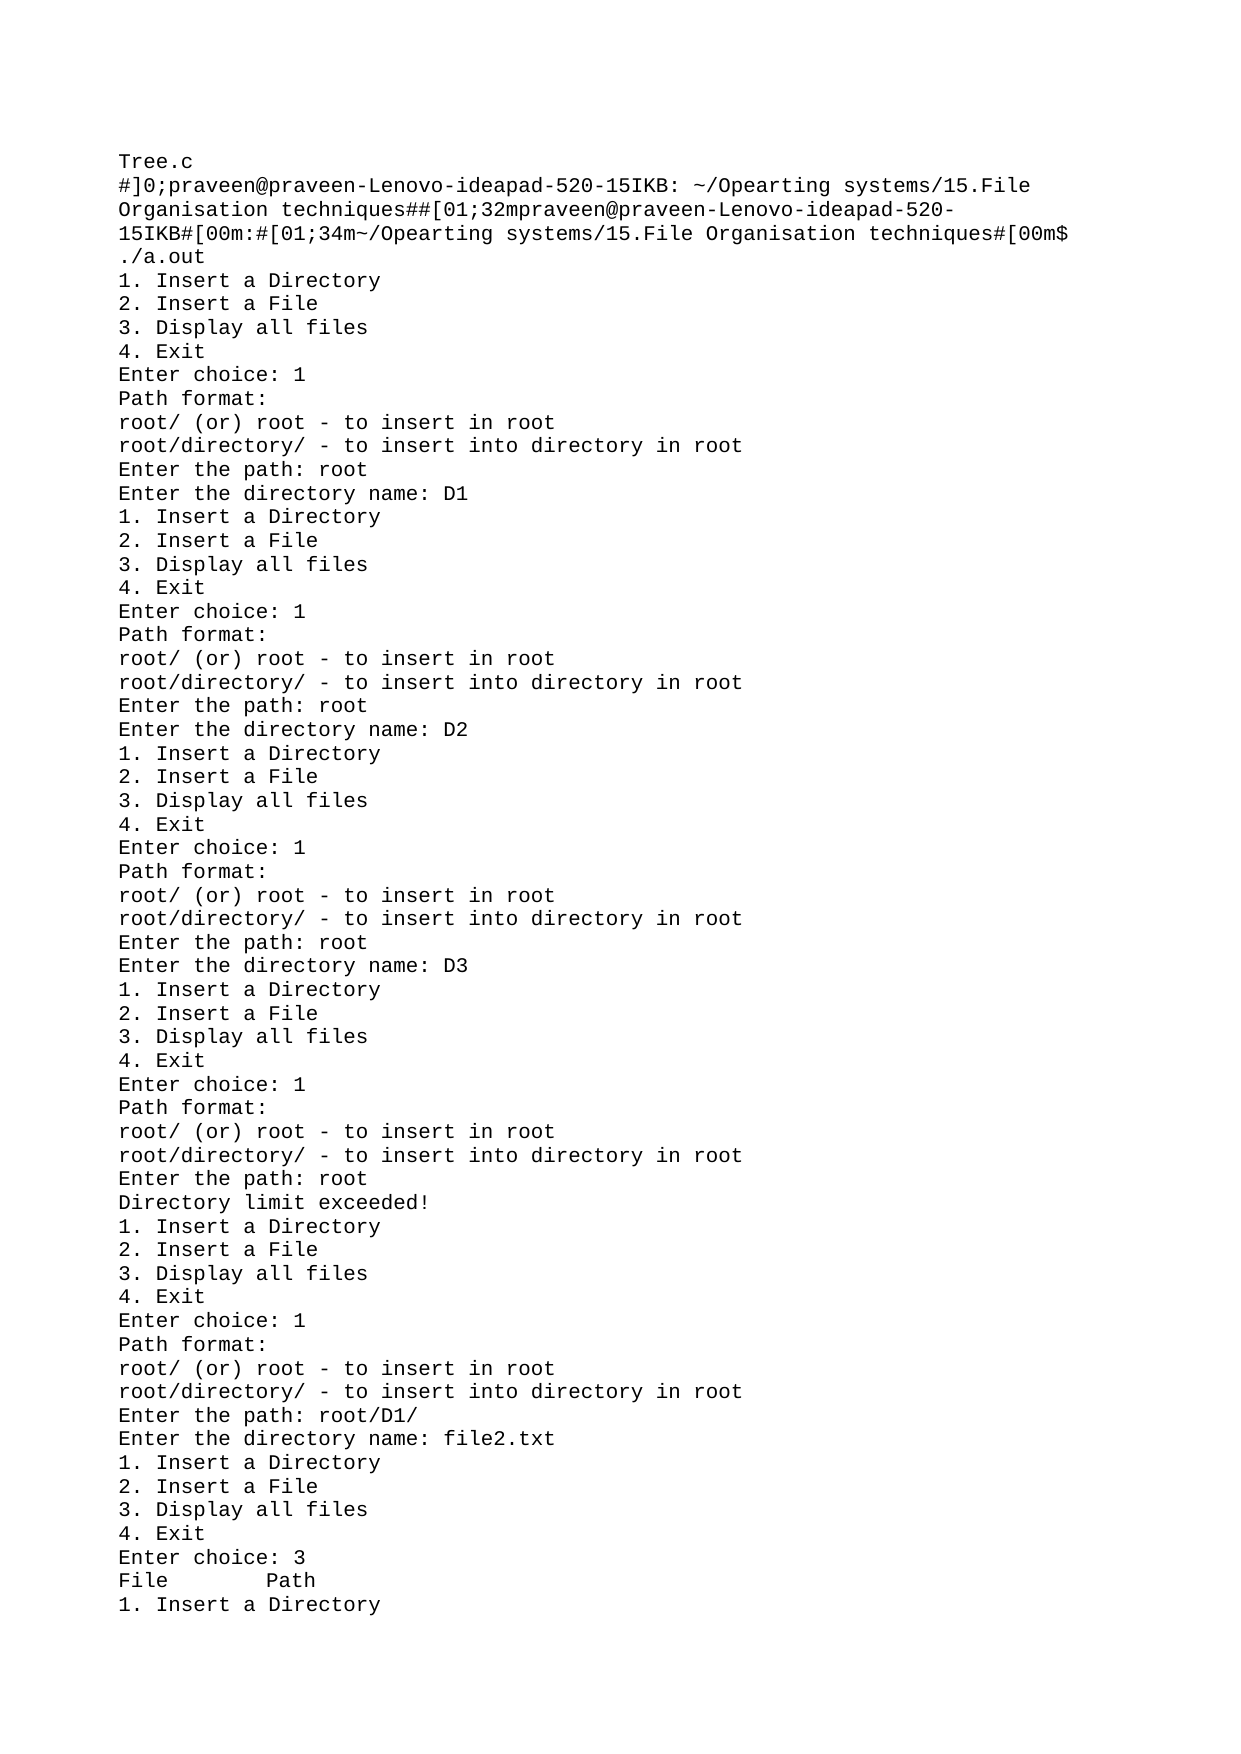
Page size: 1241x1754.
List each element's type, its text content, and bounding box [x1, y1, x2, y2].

text Path format: [118, 624, 1122, 648]
text Enter the path: root/D1/ [118, 1405, 1122, 1428]
text 4. Exit [118, 1523, 1122, 1547]
text 3. Display all files [118, 553, 1122, 577]
text 3. Display all files [118, 1499, 1122, 1523]
text 2. Insert a File [118, 1476, 1122, 1499]
text 4. Exit [118, 341, 1122, 364]
text 1. Insert a Directory [118, 270, 1122, 293]
text Enter the directory name: file2.txt [118, 1428, 1122, 1452]
text Path format: [118, 861, 1122, 884]
text root/ (or) root - to insert in root [118, 1357, 1122, 1381]
text Directory limit exceeded! [118, 1192, 1122, 1216]
text Enter choice: 3 [118, 1547, 1122, 1570]
text 2. Insert a File [118, 1003, 1122, 1026]
text Enter choice: 1 [118, 601, 1122, 624]
text root/directory/ - to insert into directory in root [118, 435, 1122, 459]
text Path format: [118, 388, 1122, 412]
text #]0;praveen@praveen-Lenovo-ideapad-520-15IKB: ~/Opearting systems/15.File Organisation techniques##[01;32mpraveen@praveen-Lenovo-ideapad-520-15IKB#[00m:#[01;34m~/Opearting systems/15.File Organisation techniques#[00m$ ./a.out [118, 175, 1122, 270]
text 3. Display all files [118, 1026, 1122, 1050]
text root/directory/ - to insert into directory in root [118, 908, 1122, 932]
text root/ (or) root - to insert in root [118, 648, 1122, 672]
text 1. Insert a Directory [118, 1216, 1122, 1239]
text 1. Insert a Directory [118, 1452, 1122, 1476]
text root/ (or) root - to insert in root [118, 1121, 1122, 1145]
text 3. Display all files [118, 317, 1122, 341]
text 4. Exit [118, 577, 1122, 601]
text File Path [118, 1570, 1122, 1594]
text Enter the path: root [118, 1168, 1122, 1192]
text Enter the path: root [118, 932, 1122, 956]
text Enter the path: root [118, 695, 1122, 719]
text 2. Insert a File [118, 766, 1122, 790]
text root/directory/ - to insert into directory in root [118, 672, 1122, 695]
text 1. Insert a Directory [118, 1594, 1122, 1618]
text 4. Exit [118, 1287, 1122, 1310]
text root/ (or) root - to insert in root [118, 884, 1122, 908]
text 1. Insert a Directory [118, 743, 1122, 766]
text root/ (or) root - to insert in root [118, 412, 1122, 435]
text Enter choice: 1 [118, 364, 1122, 388]
text root/directory/ - to insert into directory in root [118, 1145, 1122, 1168]
text 2. Insert a File [118, 293, 1122, 317]
text 2. Insert a File [118, 530, 1122, 553]
text 1. Insert a Directory [118, 506, 1122, 530]
text 3. Display all files [118, 790, 1122, 814]
text Tree.c [118, 152, 1122, 175]
text 2. Insert a File [118, 1239, 1122, 1263]
text 1. Insert a Directory [118, 979, 1122, 1003]
text 3. Display all files [118, 1263, 1122, 1287]
text Enter choice: 1 [118, 837, 1122, 861]
text Path format: [118, 1334, 1122, 1357]
text root/directory/ - to insert into directory in root [118, 1381, 1122, 1405]
text Enter the directory name: D2 [118, 719, 1122, 743]
text Path format: [118, 1097, 1122, 1121]
text 4. Exit [118, 814, 1122, 837]
text Enter the directory name: D3 [118, 956, 1122, 979]
text Enter the directory name: D1 [118, 483, 1122, 506]
text Enter the path: root [118, 459, 1122, 483]
text 4. Exit [118, 1050, 1122, 1074]
text Enter choice: 1 [118, 1074, 1122, 1097]
text Enter choice: 1 [118, 1310, 1122, 1334]
